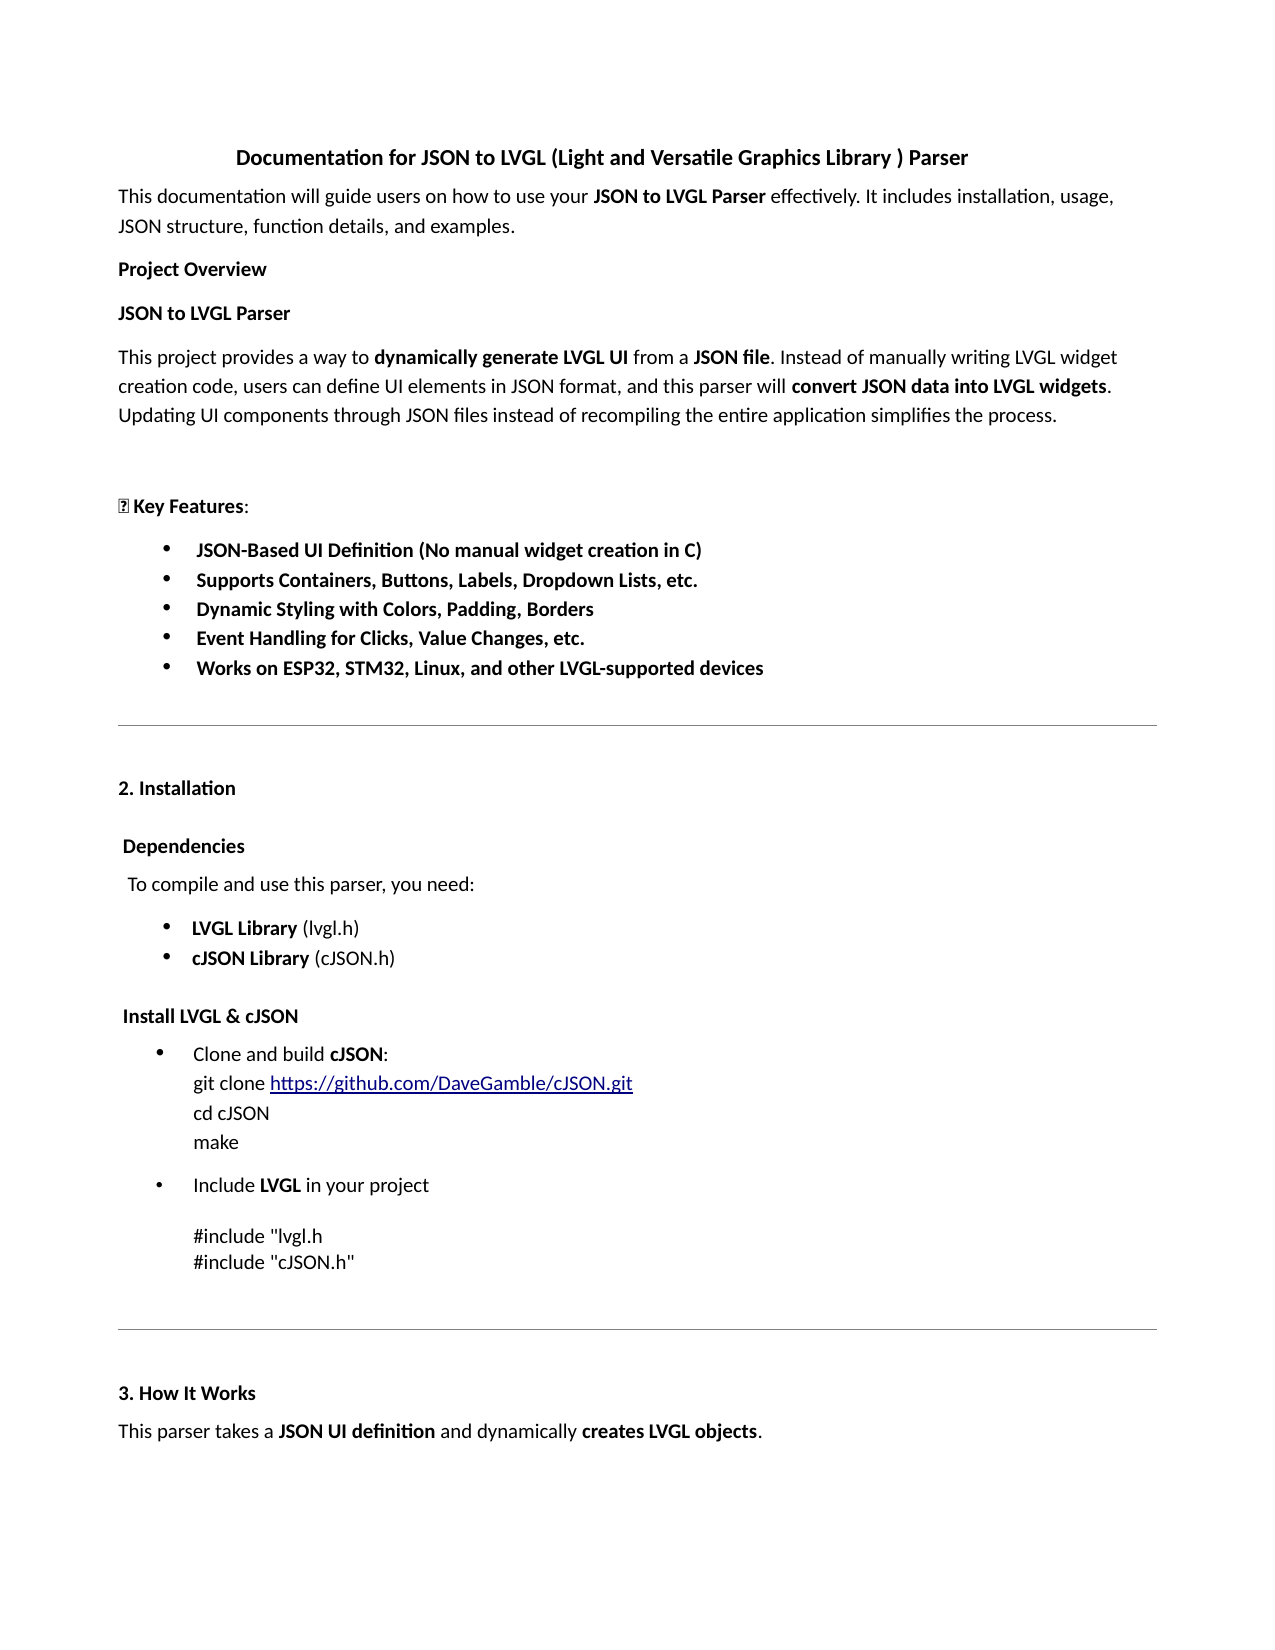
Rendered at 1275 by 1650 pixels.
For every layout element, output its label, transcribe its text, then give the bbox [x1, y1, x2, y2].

list LVGL Library (lvgl.h) [162, 915, 1157, 941]
text This project provides a way to dynamically generate LVGL UI from a JSON file. Instead of manually writing LVGL widget creation code, users can define UI elements in JSON format, and this parser will convert JSON data into LVGL widgets. Updating UI components through JSON files instead of recompiling the entire application simplifies the process. [118, 344, 1157, 428]
list cJSON Library (cJSON.h) [162, 945, 1157, 970]
text To compile and use this parser, you need: [118, 872, 1157, 897]
subtitle Dependencies [118, 834, 1157, 859]
list Include LVGL in your project #include "lvgl.h #include "cJSON.h" [156, 1173, 1157, 1274]
list Dynamic Styling with Colors, Padding, Borders [162, 596, 1157, 622]
list Clone and build cJSON: git clone https://github.com/DaveGamble/cJSON.git cd cJSON make [156, 1041, 1157, 1154]
subtitle 3️. How It Works [118, 1380, 1157, 1405]
subtitle Documentation for JSON to LVGL (Light and Versatile Graphics Library ) Parser [118, 143, 1157, 171]
list Event Handling for Clicks, Value Changes, etc. [162, 626, 1157, 651]
text Project Overview [118, 257, 1157, 282]
text This documentation will guide users on how to use your JSON to LVGL Parser effectively. It includes installation, usage, JSON structure, function details, and examples. [118, 184, 1157, 238]
text 🔹 Key Features: [118, 494, 1157, 519]
list Works on ESP32, STM32, Linux, and other LVGL-supported devices [162, 655, 1157, 681]
list JSON-Based UI Definition (No manual widget creation in C) [162, 537, 1157, 563]
text This parser takes a JSON UI definition and dynamically creates LVGL objects. [118, 1418, 1157, 1443]
subtitle Install LVGL & cJSON [118, 1003, 1157, 1029]
list Supports Containers, Buttons, Labels, Dropdown Lists, etc. [162, 567, 1157, 592]
text JSON to LVGL Parser [118, 300, 1157, 326]
subtitle 2️. Installation [118, 775, 1157, 800]
